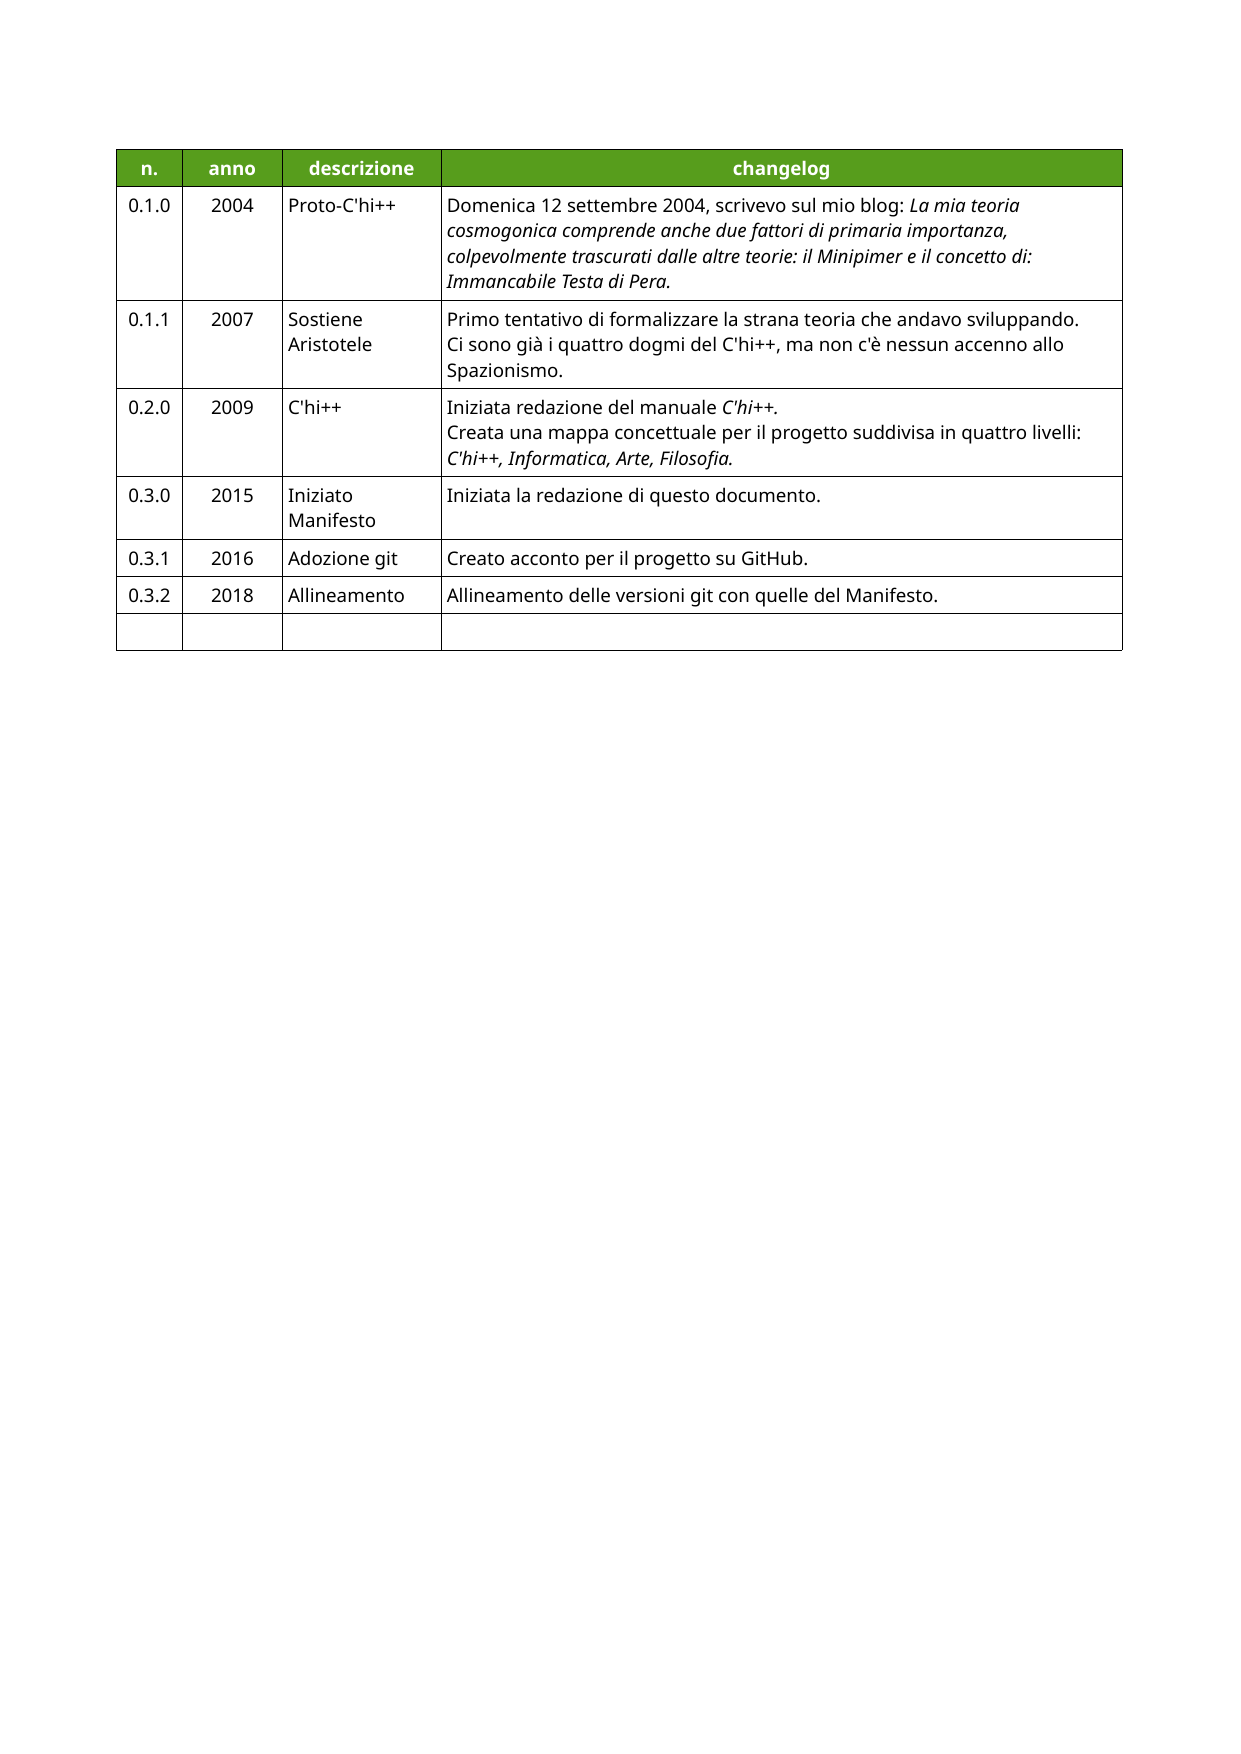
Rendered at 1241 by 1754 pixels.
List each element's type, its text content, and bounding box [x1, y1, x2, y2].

table_cell Creato acconto per il progetto su GitHub. [442, 540, 1122, 576]
table_header descrizione [283, 150, 441, 186]
table_cell [183, 614, 282, 650]
table_cell 2016 [183, 540, 282, 576]
table_cell Adozione git [283, 540, 441, 576]
table_cell 2018 [183, 577, 282, 613]
table_header n. [117, 150, 182, 186]
table_cell Iniziata la redazione di questo documento. [442, 477, 1122, 539]
table_cell 2004 [183, 187, 282, 300]
table_cell 0.3.2 [117, 577, 182, 613]
table_cell 0.3.0 [117, 477, 182, 539]
table_cell 0.1.0 [117, 187, 182, 300]
table_header anno [183, 150, 282, 186]
table_cell Allineamento [283, 577, 441, 613]
table_cell Iniziata redazione del manuale C'hi++. Creata una mappa concettuale per il progetto suddivisa in quattro livelli: C'hi++, Informatica, Arte, Filosofia. [442, 389, 1122, 476]
table_cell C'hi++ [283, 389, 441, 476]
table_cell 0.2.0 [117, 389, 182, 476]
table_cell Allineamento delle versioni git con quelle del Manifesto. [442, 577, 1122, 613]
table_cell [442, 614, 1122, 650]
table_cell Sostiene Aristotele [283, 301, 441, 388]
table_cell Proto-C'hi++ [283, 187, 441, 300]
table_cell [283, 614, 441, 650]
table_cell Primo tentativo di formalizzare la strana teoria che andavo sviluppando. Ci sono già i quattro dogmi del C'hi++, ma non c'è nessun accenno allo Spazionismo. [442, 301, 1122, 388]
table_cell Domenica 12 settembre 2004, scrivevo sul mio blog: La mia teoria cosmogonica comprende anche due fattori di primaria importanza, colpevolmente trascurati dalle altre teorie: il Minipimer e il concetto di: Immancabile Testa di Pera. [442, 187, 1122, 300]
table_cell 2015 [183, 477, 282, 539]
table_cell 2007 [183, 301, 282, 388]
table_header changelog [442, 150, 1122, 186]
table_cell 0.3.1 [117, 540, 182, 576]
table_cell Iniziato Manifesto [283, 477, 441, 539]
table_cell [117, 614, 182, 650]
table_cell 0.1.1 [117, 301, 182, 388]
table_cell 2009 [183, 389, 282, 476]
